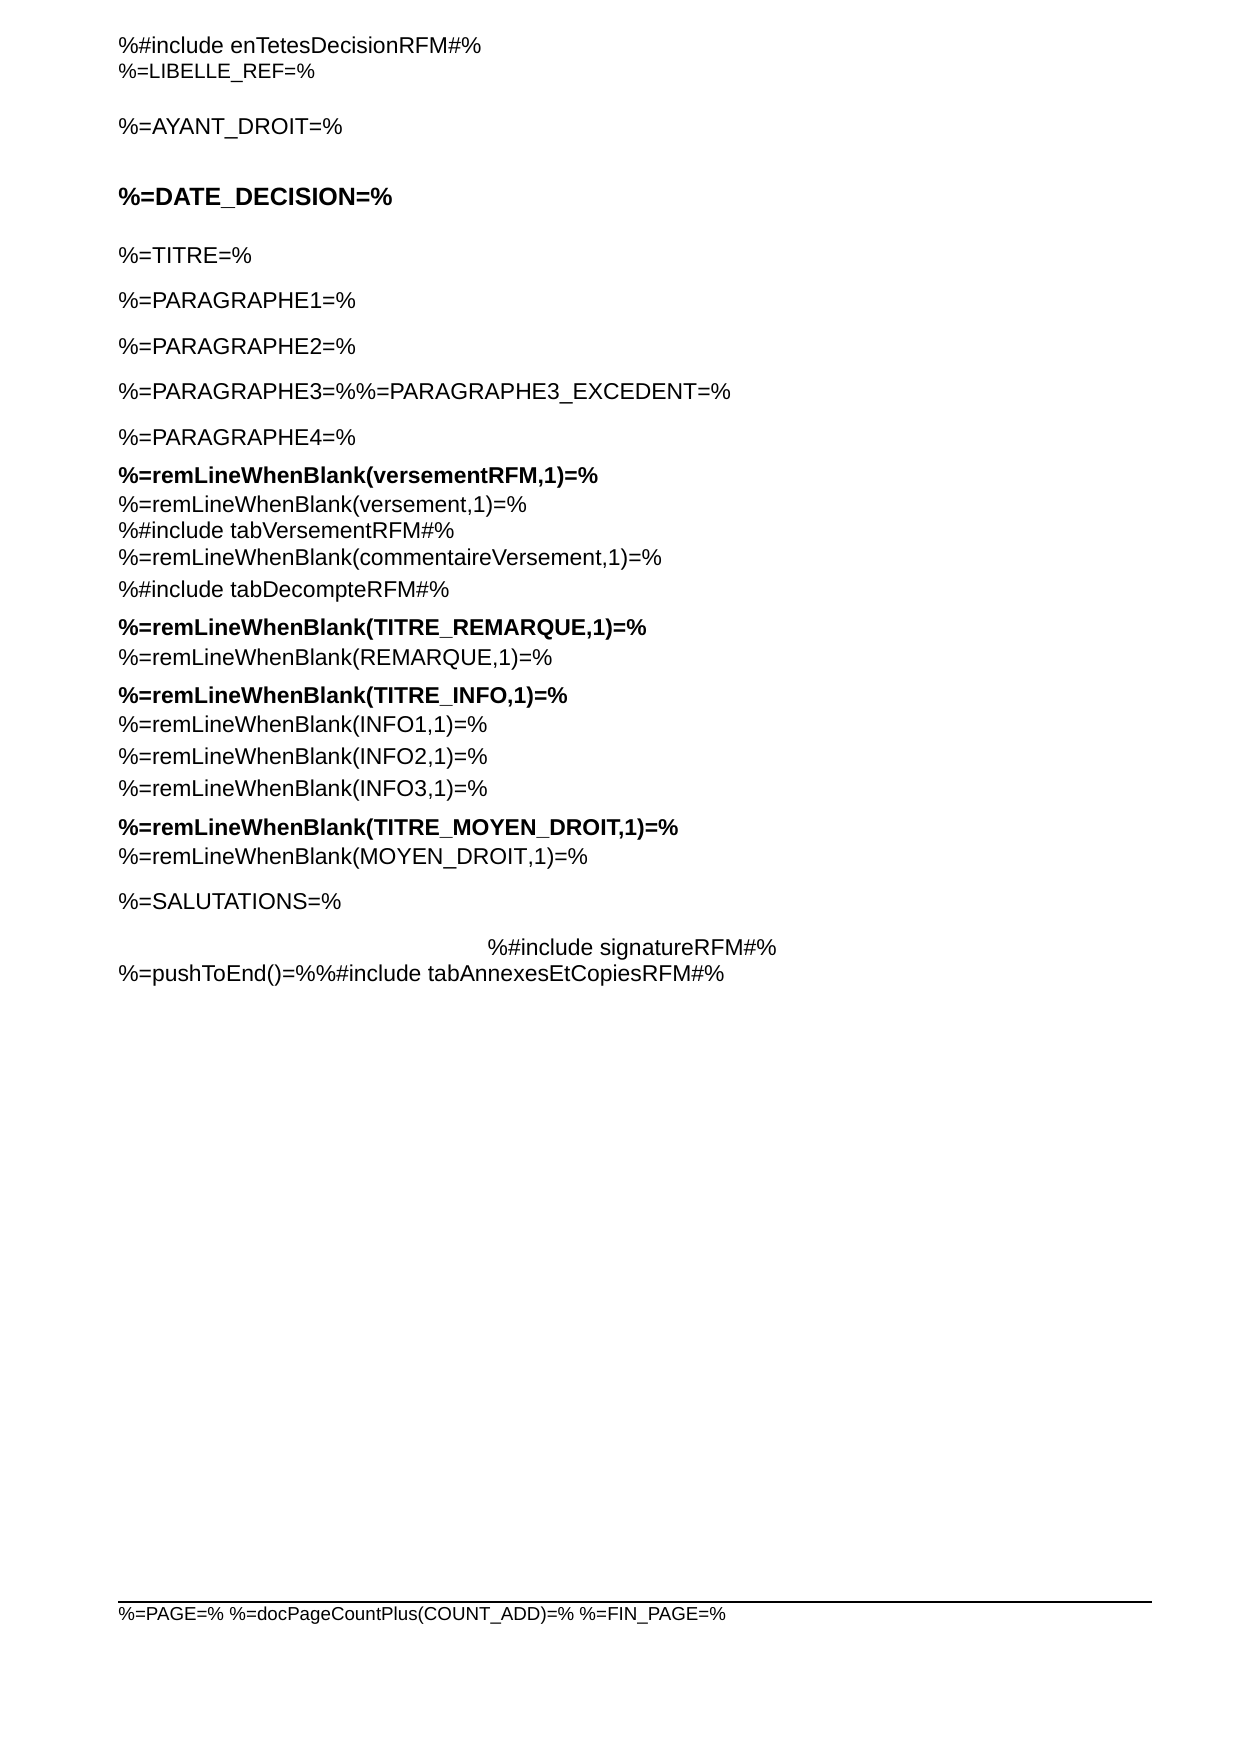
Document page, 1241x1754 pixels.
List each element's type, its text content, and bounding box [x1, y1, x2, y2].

text %=AYANT_DROIT=% [118, 113, 1152, 139]
text %=PARAGRAPHE4=% [118, 424, 1152, 450]
text %#include enTetesDecisionRFM#% [118, 32, 1152, 59]
text %=remLineWhenBlank(INFO1,1)=% [118, 711, 1152, 737]
text %=LIBELLE_REF=% [118, 59, 1152, 83]
text %=remLineWhenBlank(TITRE_MOYEN_DROIT,1)=% [118, 813, 1152, 840]
text %=DATE_DECISION=% [118, 182, 1152, 211]
text %=remLineWhenBlank(INFO3,1)=% [118, 775, 1152, 802]
text %=remLineWhenBlank(INFO2,1)=% [118, 743, 1152, 769]
text %=pushToEnd()=%%#include tabAnnexesEtCopiesRFM#% [118, 960, 1152, 987]
text %=remLineWhenBlank(versement,1)=% [118, 491, 1152, 517]
text %=remLineWhenBlank(TITRE_REMARQUE,1)=% [118, 614, 1152, 641]
text %=PARAGRAPHE3=%%=PARAGRAPHE3_EXCEDENT=% [118, 378, 1152, 404]
text %=PARAGRAPHE2=% [118, 333, 1152, 359]
text %=TITRE=% [118, 242, 1152, 268]
text %=remLineWhenBlank(TITRE_INFO,1)=% [118, 682, 1152, 708]
text %#include signatureRFM#% [118, 934, 1152, 960]
text %=remLineWhenBlank(REMARQUE,1)=% [118, 643, 1152, 670]
text %#include tabVersementRFM#% [118, 517, 1152, 544]
text %=remLineWhenBlank(commentaireVersement,1)=% [118, 544, 1152, 570]
text %=remLineWhenBlank(MOYEN_DROIT,1)=% [118, 843, 1152, 869]
text %#include tabDecompteRFM#% [118, 576, 1152, 602]
text %=SALUTATIONS=% [118, 888, 1152, 915]
text %=PARAGRAPHE1=% [118, 287, 1152, 313]
text %=remLineWhenBlank(versementRFM,1)=% [118, 462, 1152, 488]
